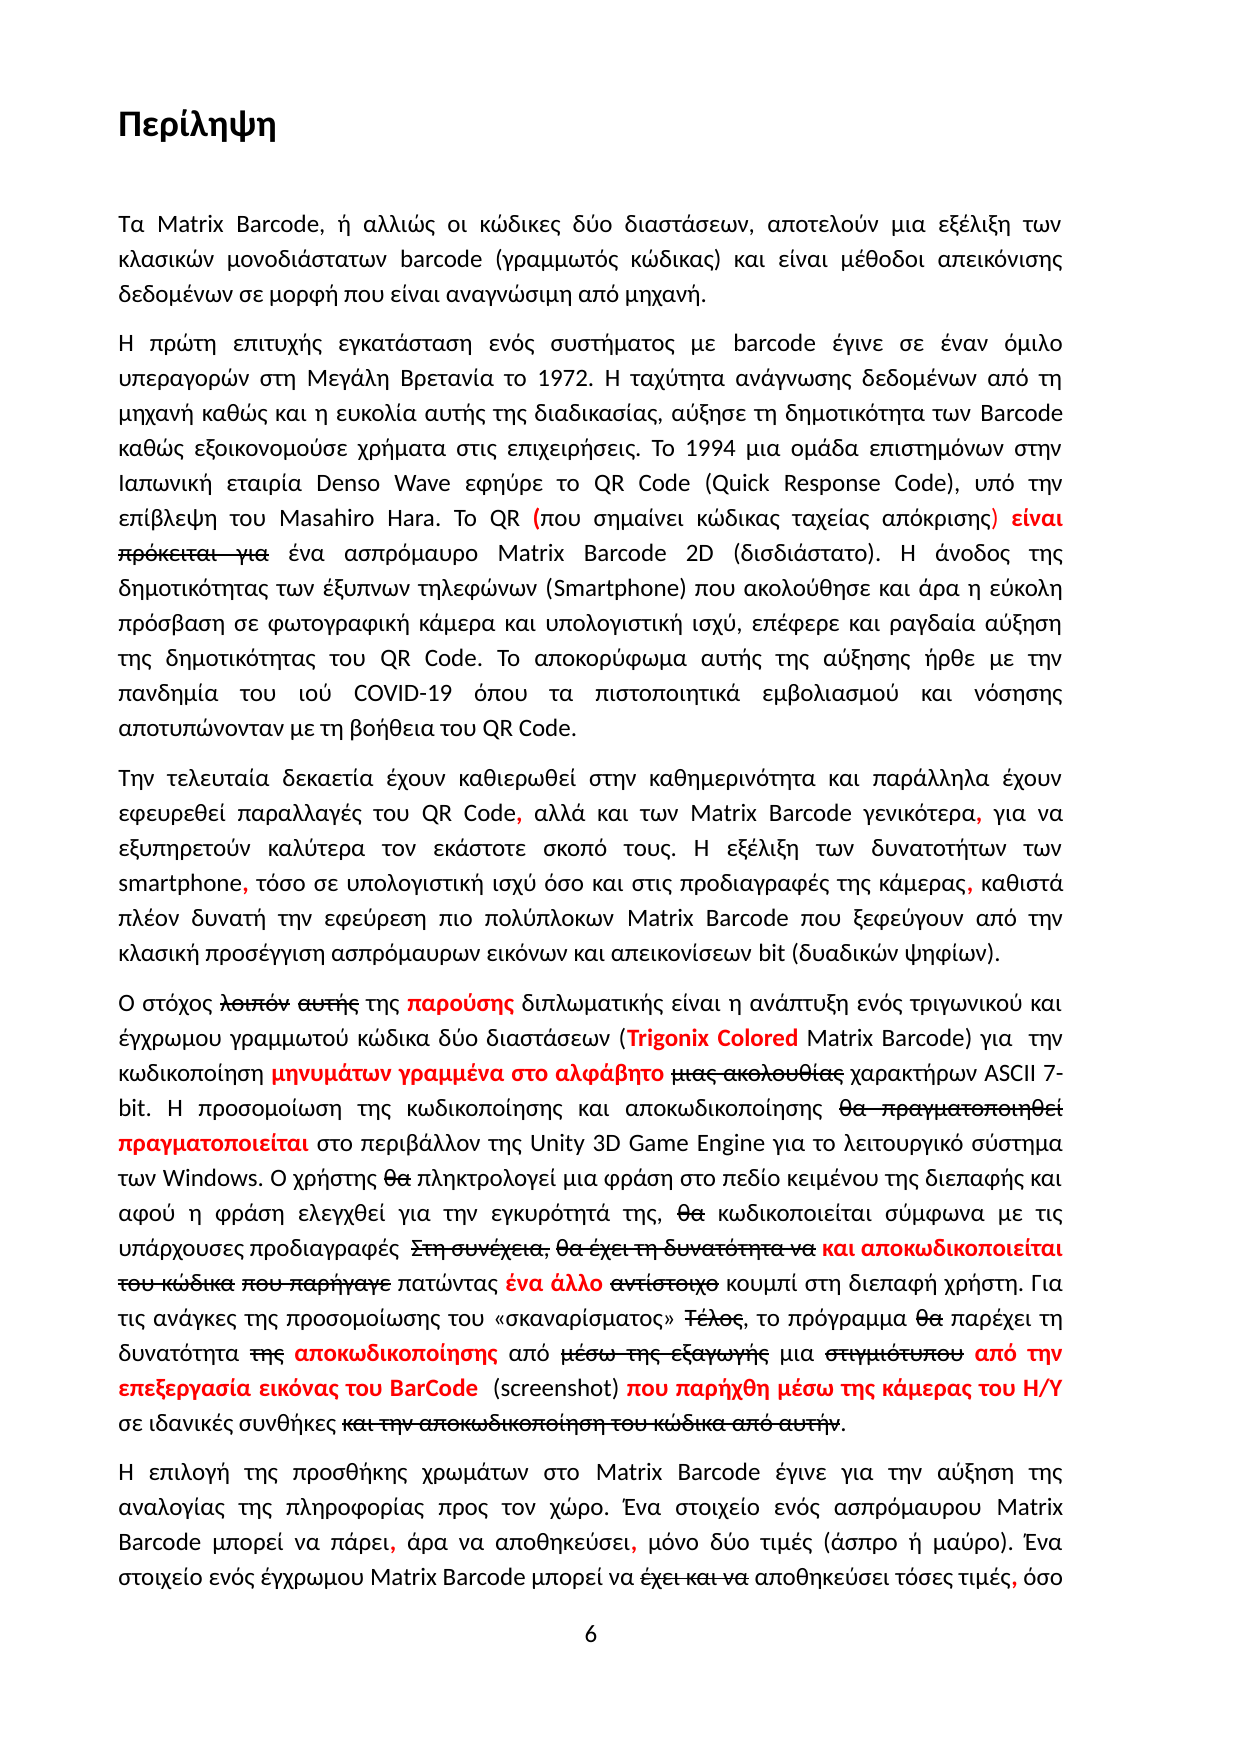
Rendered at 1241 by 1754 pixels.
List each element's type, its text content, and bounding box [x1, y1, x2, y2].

text Η πρώτη επιτυχής εγκατάσταση ενός συστήματος με barcode έγινε σε έναν όμιλο υπεραγορών στη Μεγάλη Βρετανία το 1972. Η ταχύτητα ανάγνωσης δεδομένων από τη μηχανή καθώς και η ευκολία αυτής της διαδικασίας, αύξησε τη δημοτικότητα των Barcode καθώς εξοικονομούσε χρήματα στις επιχειρήσεις. Το 1994 μια ομάδα επιστημόνων στην Ιαπωνική εταιρία Denso Wave εφηύρε το QR Code (Quick Response Code), υπό την επίβλεψη του Masahiro Hara. Το QR (που σημαίνει κώδικας ταχείας απόκρισης) είναι πρόκειται για ένα ασπρόμαυρο Matrix Barcode 2D (δισδιάστατο). Η άνοδος της δημοτικότητας των έξυπνων τηλεφώνων (Smartphone) που ακολούθησε και άρα η εύκολη πρόσβαση σε φωτογραφική κάμερα και υπολογιστική ισχύ, επέφερε και ραγδαία αύξηση της δημοτικότητας του QR Code. Το αποκορύφωμα αυτής της αύξησης ήρθε με την πανδημία του ιού COVID-19 όπου τα πιστοποιητικά εμβολιασμού και νόσησης αποτυπώνονταν με τη βοήθεια του QR Code. [118, 327, 1063, 743]
text Την τελευταία δεκαετία έχουν καθιερωθεί στην καθημερινότητα και παράλληλα έχουν εφευρεθεί παραλλαγές του QR Code, αλλά και των Matrix Barcode γενικότερα, για να εξυπηρετούν καλύτερα τον εκάστοτε σκοπό τους. Η εξέλιξη των δυνατοτήτων των smartphone, τόσο σε υπολογιστική ισχύ όσο και στις προδιαγραφές της κάμερας, καθιστά πλέον δυνατή την εφεύρεση πιο πολύπλοκων Matrix Barcode που ξεφεύγουν από την κλασική προσέγγιση ασπρόμαυρων εικόνων και απεικονίσεων bit (δυαδικών ψηφίων). [118, 762, 1063, 968]
text Η επιλογή της προσθήκης χρωμάτων στο Matrix Barcode έγινε για την αύξηση της αναλογίας της πληροφορίας προς τον χώρο. Ένα στοιχείο ενός ασπρόμαυρου Matrix Barcode μπορεί να πάρει, άρα να αποθηκεύσει, μόνο δύο τιμές (άσπρο ή μαύρο). Ένα στοιχείο ενός έγχρωμου Matrix Barcode μπορεί να έχει και να αποθηκεύσει τόσες τιμές, όσο [118, 1456, 1063, 1592]
text Ο στόχος λοιπόν αυτής της παρούσης διπλωματικής είναι η ανάπτυξη ενός τριγωνικού και έγχρωμου γραμμωτού κώδικα δύο διαστάσεων (Trigonix Colored Matrix Barcode) για την κωδικοποίηση μηνυμάτων γραμμένα στο αλφάβητο μιας ακολουθίας χαρακτήρων ASCII 7-bit. Η προσομοίωση της κωδικοποίησης και αποκωδικοποίησης θα πραγματοποιηθεί πραγματοποιείται στο περιβάλλον της Unity 3D Game Engine για το λειτουργικό σύστημα των Windows. Ο χρήστης θα πληκτρολογεί μια φράση στο πεδίο κειμένου της διεπαφής και αφού η φράση ελεγχθεί για την εγκυρότητά της, θα κωδικοποιείται σύμφωνα με τις υπάρχουσες προδιαγραφές Στη συνέχεια, θα έχει τη δυνατότητα να και αποκωδικοποιείται του κώδικα που παρήγαγε πατώντας ένα άλλο αντίστοιχο κουμπί στη διεπαφή χρήστη. Για τις ανάγκες της προσομοίωσης του «σκαναρίσματος» Τέλος, το πρόγραμμα θα παρέχει τη δυνατότητα της αποκωδικοποίησης από μέσω της εξαγωγής μια στιγμιότυπου από την επεξεργασία εικόνας του ΒarCode (screenshot) που παρήχθη μέσω της κάμερας του Η/Υ σε ιδανικές συνθήκες και την αποκωδικοποίηση του κώδικα από αυτήν. [118, 987, 1063, 1437]
text Τα Matrix Barcode, ή αλλιώς οι κώδικες δύο διαστάσεων, αποτελούν μια εξέλιξη των κλασικών μονοδιάστατων barcode (γραμμωτός κώδικας) και είναι μέθοδοι απεικόνισης δεδομένων σε μορφή που είναι αναγνώσιμη από μηχανή. [118, 208, 1063, 308]
subtitle Περίληψη [118, 100, 1063, 146]
